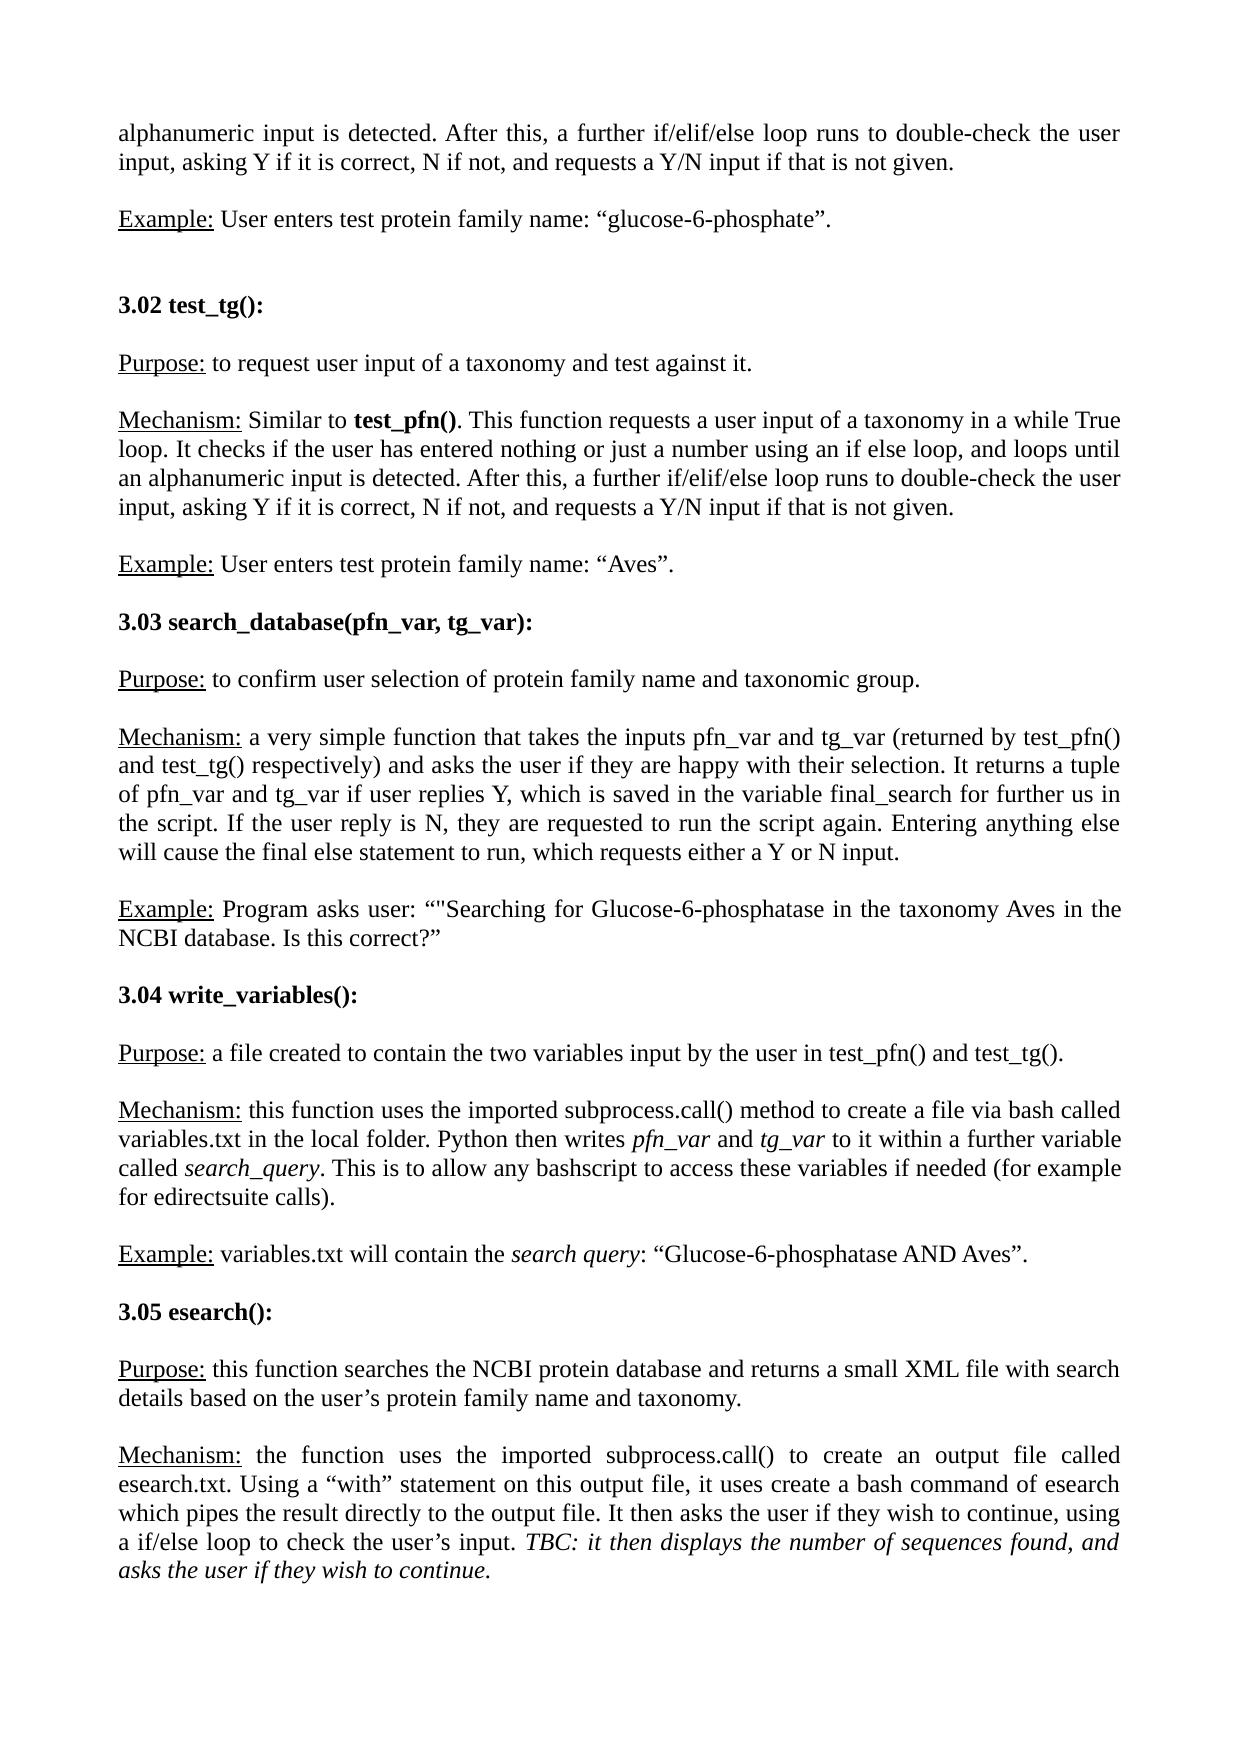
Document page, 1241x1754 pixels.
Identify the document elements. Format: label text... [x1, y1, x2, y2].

text Purpose: to request user input of a taxonomy and test against it. [118, 348, 1122, 377]
text Mechanism: this function uses the imported subprocess.call() method to create a file via bash called variables.txt in the local folder. Python then writes pfn_var and tg_var to it within a further variable called search_query. This is to allow any bashscript to access these variables if needed (for example for edirectsuite calls). [118, 1096, 1122, 1211]
text Mechanism: a very simple function that takes the inputs pfn_var and tg_var (returned by test_pfn() and test_tg() respectively) and asks the user if they are happy with their selection. It returns a tuple of pfn_var and tg_var if user replies Y, which is saved in the variable final_search for further us in the script. If the user reply is N, they are requested to run the script again. Entering anything else will cause the final else statement to run, which requests either a Y or N input. [118, 722, 1122, 866]
text Example: Program asks user: “"Searching for Glucose-6-phosphatase in the taxonomy Aves in the NCBI database. Is this correct?” [118, 894, 1122, 952]
text Purpose: a file created to contain the two variables input by the user in test_pfn() and test_tg(). [118, 1038, 1122, 1067]
text Mechanism: the function uses the imported subprocess.call() to create an output file called esearch.txt. Using a “with” statement on this output file, it uses create a bash command of esearch which pipes the result directly to the output file. It then asks the user if they wish to continue, using a if/else loop to check the user’s input. TBC: it then displays the number of sequences found, and asks the user if they wish to continue. [118, 1441, 1122, 1584]
text 3.03 search_database(pfn_var, tg_var): [118, 607, 1122, 636]
text 3.02 test_tg(): [118, 291, 1122, 319]
text alphanumeric input is detected. After this, a further if/elif/else loop runs to double-check the user input, asking Y if it is correct, N if not, and requests a Y/N input if that is not given. [118, 118, 1122, 176]
text Purpose: this function searches the NCBI protein database and returns a small XML file with search details based on the user’s protein family name and taxonomy. [118, 1354, 1122, 1412]
text 3.04 write_variables(): [118, 981, 1122, 1009]
text Purpose: to confirm user selection of protein family name and taxonomic group. [118, 664, 1122, 693]
text Mechanism: Similar to test_pfn(). This function requests a user input of a taxonomy in a while True loop. It checks if the user has entered nothing or just a number using an if else loop, and loops until an alphanumeric input is detected. After this, a further if/elif/else loop runs to double-check the user input, asking Y if it is correct, N if not, and requests a Y/N input if that is not given. [118, 406, 1122, 521]
text Example: User enters test protein family name: “glucose-6-phosphate”. [118, 204, 1122, 233]
text Example: User enters test protein family name: “Aves”. [118, 549, 1122, 578]
text 3.05 esearch(): [118, 1297, 1122, 1326]
text Example: variables.txt will contain the search query: “Glucose-6-phosphatase AND Aves”. [118, 1239, 1122, 1268]
